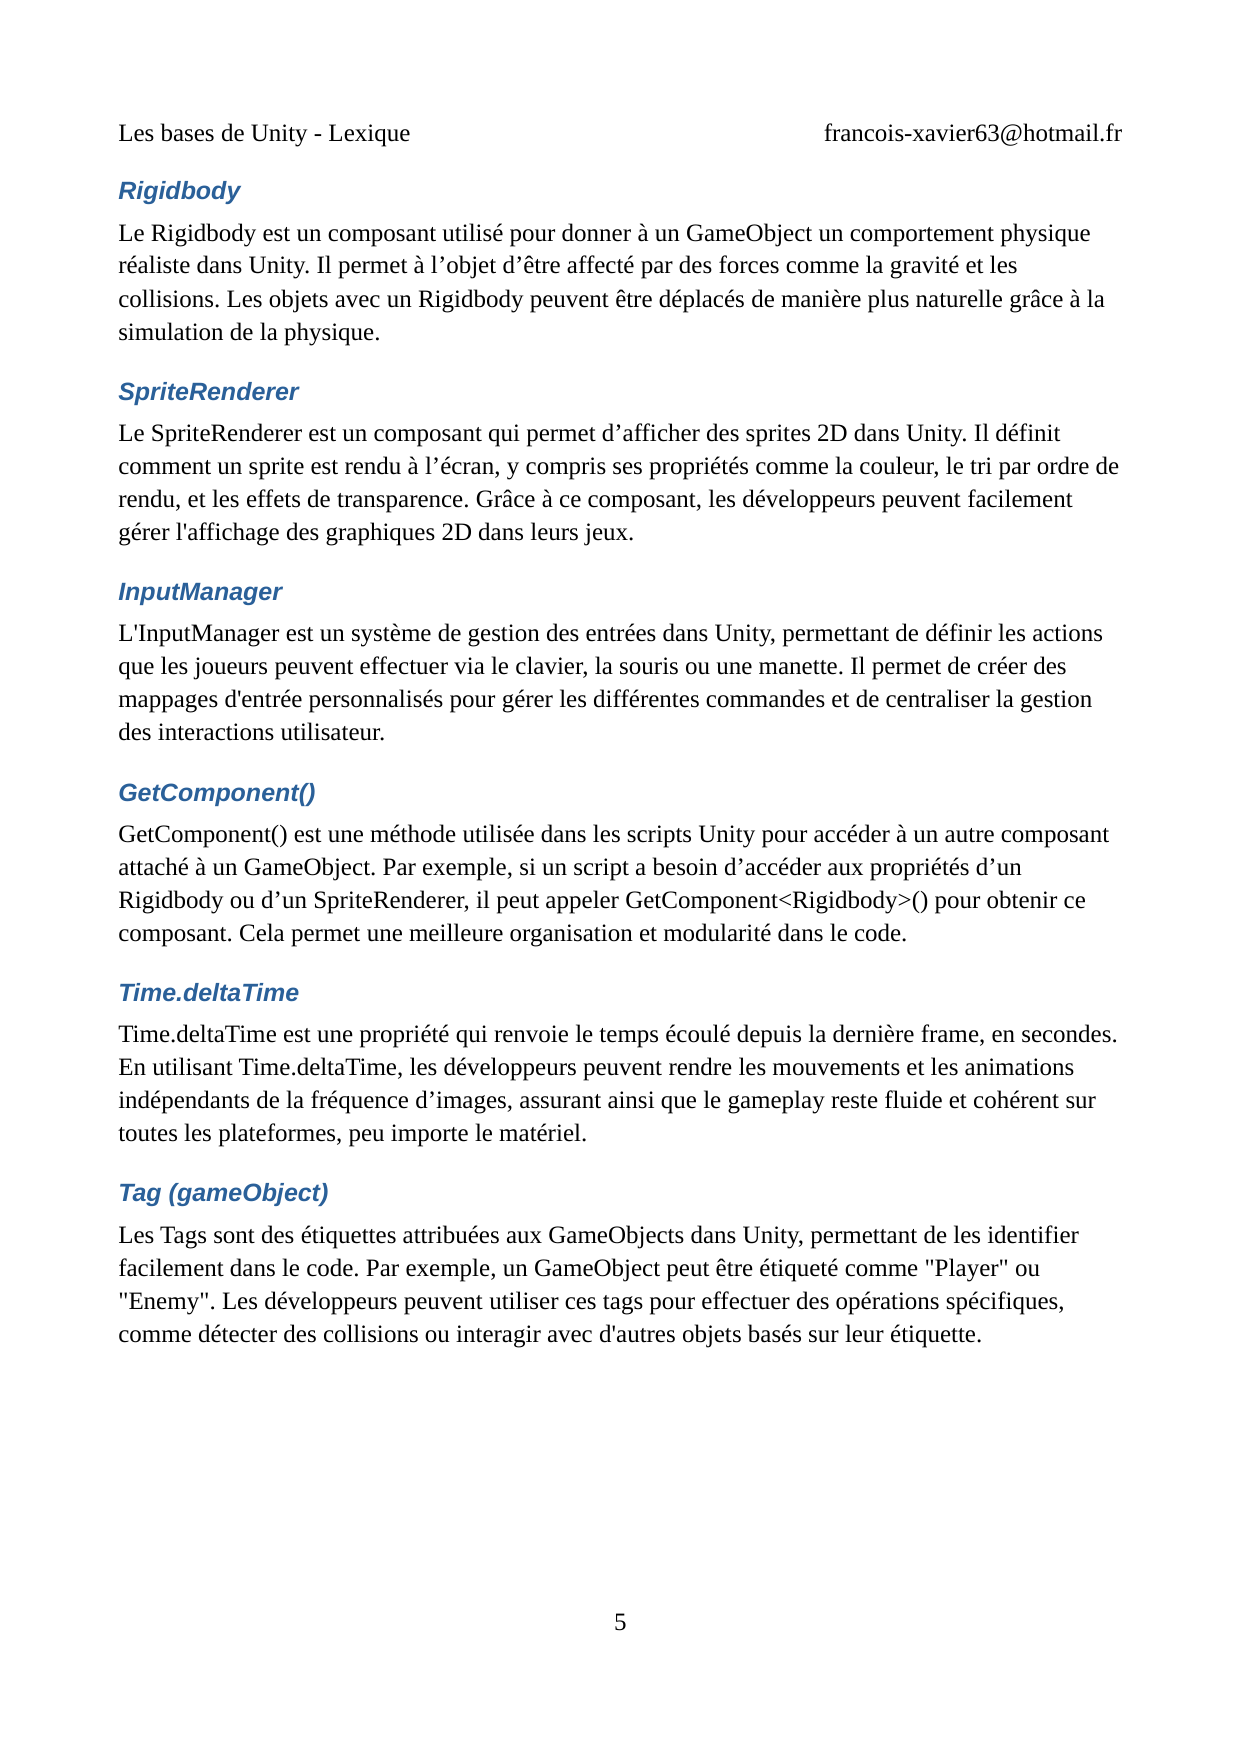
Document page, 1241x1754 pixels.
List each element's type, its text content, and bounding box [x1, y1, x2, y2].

subtitle GetComponent() [118, 778, 1122, 806]
text Le SpriteRenderer est un composant qui permet d’afficher des sprites 2D dans Unity. Il définit comment un sprite est rendu à l’écran, y compris ses propriétés comme la couleur, le tri par ordre de rendu, et les effets de transparence. Grâce à ce composant, les développeurs peuvent facilement gérer l'affichage des graphiques 2D dans leurs jeux. [118, 418, 1122, 546]
subtitle SpriteRenderer [118, 377, 1122, 406]
subtitle InputManager [118, 577, 1122, 606]
subtitle Rigidbody [118, 176, 1122, 205]
subtitle Tag (gameObject) [118, 1178, 1122, 1207]
text Time.deltaTime est une propriété qui renvoie le temps écoulé depuis la dernière frame, en secondes. En utilisant Time.deltaTime, les développeurs peuvent rendre les mouvements et les animations indépendants de la fréquence d’images, assurant ainsi que le gameplay reste fluide et cohérent sur toutes les plateformes, peu importe le matériel. [118, 1019, 1122, 1147]
text Le Rigidbody est un composant utilisé pour donner à un GameObject un comportement physique réaliste dans Unity. Il permet à l’objet d’être affecté par des forces comme la gravité et les collisions. Les objets avec un Rigidbody peuvent être déplacés de manière plus naturelle grâce à la simulation de la physique. [118, 218, 1122, 345]
text GetComponent() est une méthode utilisée dans les scripts Unity pour accéder à un autre composant attaché à un GameObject. Par exemple, si un script a besoin d’accéder aux propriétés d’un Rigidbody ou d’un SpriteRenderer, il peut appeler GetComponent<Rigidbody>() pour obtenir ce composant. Cela permet une meilleure organisation et modularité dans le code. [118, 819, 1122, 947]
text Les Tags sont des étiquettes attribuées aux GameObjects dans Unity, permettant de les identifier facilement dans le code. Par exemple, un GameObject peut être étiqueté comme "Player" ou "Enemy". Les développeurs peuvent utiliser ces tags pour effectuer des opérations spécifiques, comme détecter des collisions ou interagir avec d'autres objets basés sur leur étiquette. [118, 1220, 1122, 1347]
subtitle Time.deltaTime [118, 978, 1122, 1007]
text L'InputManager est un système de gestion des entrées dans Unity, permettant de définir les actions que les joueurs peuvent effectuer via le clavier, la souris ou une manette. Il permet de créer des mappages d'entrée personnalisés pour gérer les différentes commandes et de centraliser la gestion des interactions utilisateur. [118, 618, 1122, 746]
